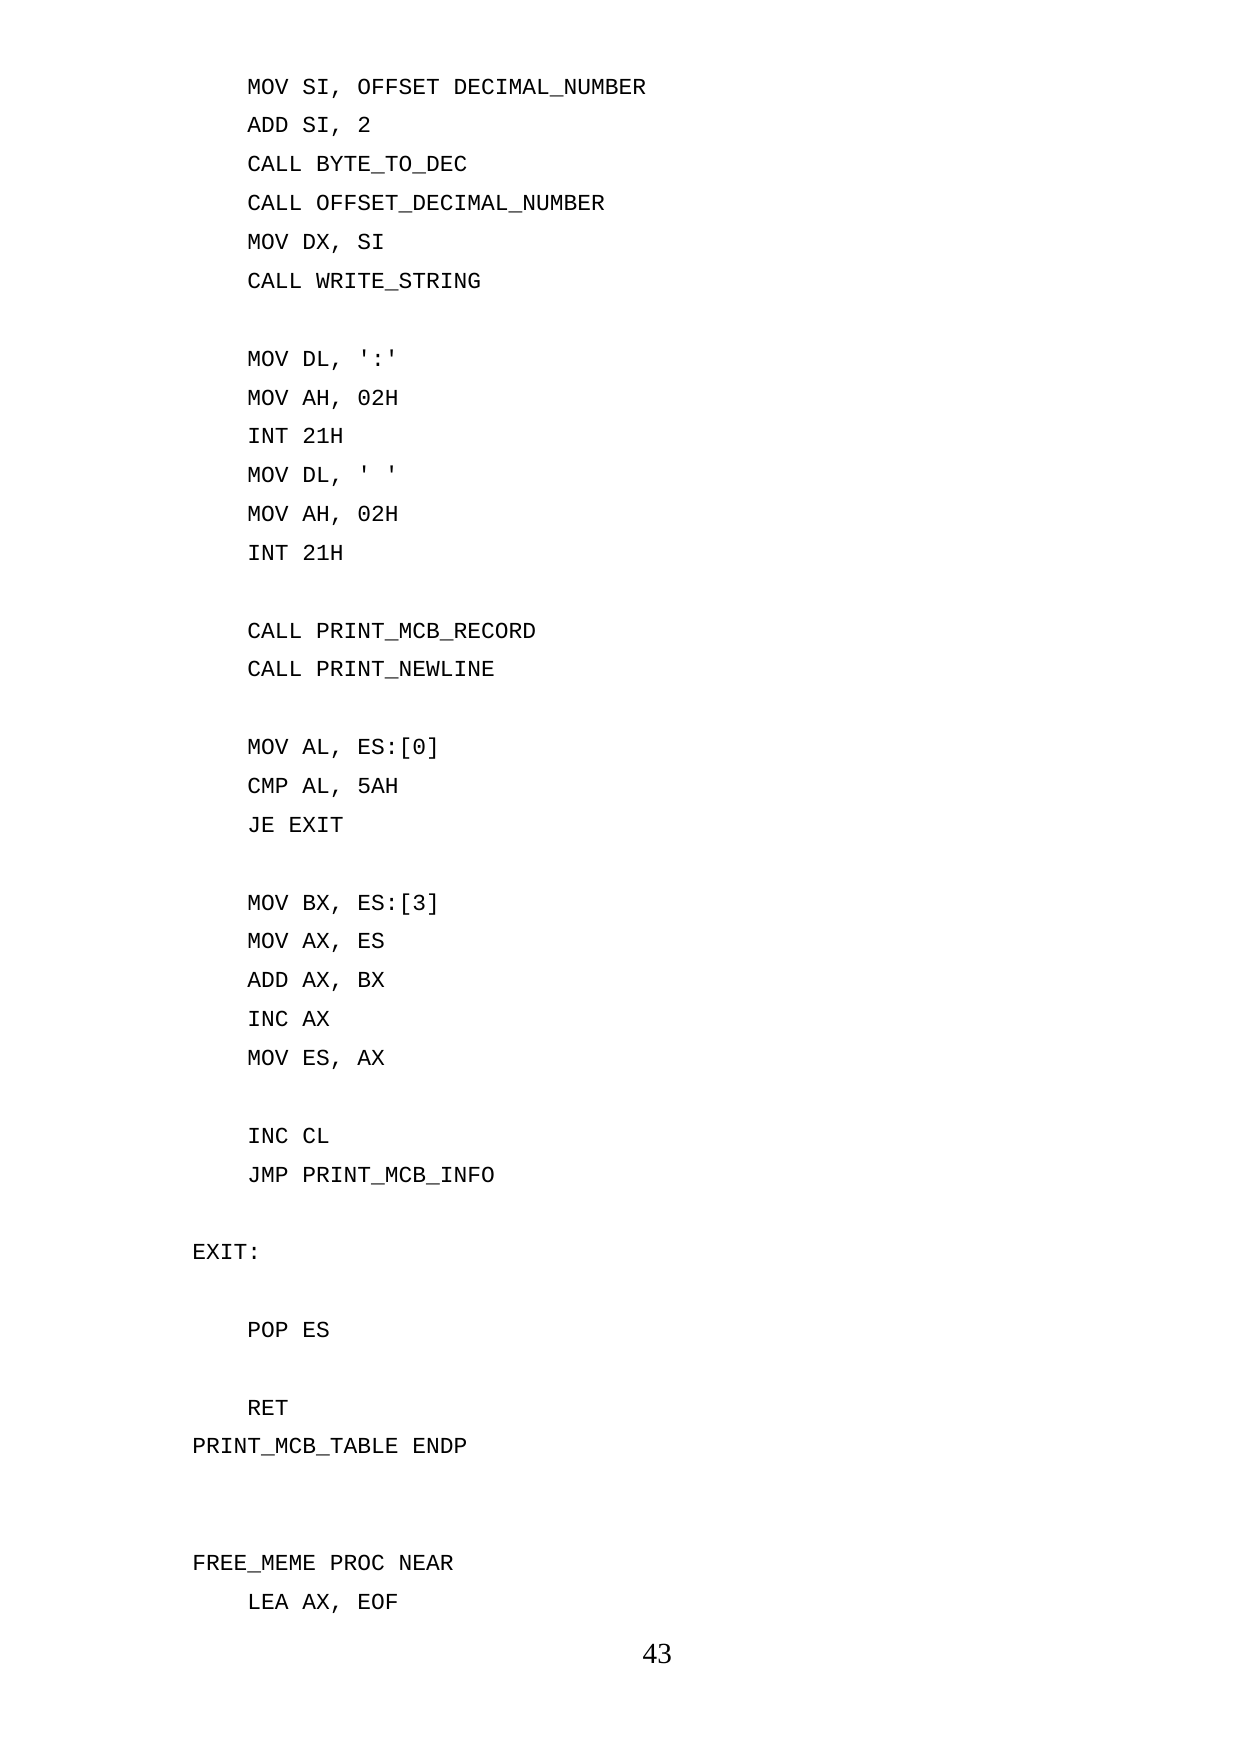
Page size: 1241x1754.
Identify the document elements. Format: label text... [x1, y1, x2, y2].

text JMP PRINT_MCB_INFO [118, 1163, 1122, 1189]
text PRINT_MCB_TABLE ENDP [118, 1435, 1122, 1461]
text MOV DL, ':' [118, 347, 1122, 373]
text CALL WRITE_STRING [118, 269, 1122, 295]
text ADD AX, BX [118, 969, 1122, 994]
text MOV BX, ES:[3] [118, 891, 1122, 917]
text INC AX [118, 1007, 1122, 1033]
text CMP AL, 5AH [118, 774, 1122, 800]
text MOV AH, 02H [118, 386, 1122, 412]
text RET [118, 1396, 1122, 1422]
text ADD SI, 2 [118, 114, 1122, 140]
text INC CL [118, 1124, 1122, 1150]
text CALL PRINT_MCB_RECORD [118, 619, 1122, 645]
text POP ES [118, 1318, 1122, 1344]
text LEA AX, EOF [118, 1590, 1122, 1616]
text MOV ES, AX [118, 1046, 1122, 1072]
text MOV DL, ' ' [118, 463, 1122, 489]
text MOV SI, OFFSET DECIMAL_NUMBER [118, 75, 1122, 101]
text MOV DX, SI [118, 230, 1122, 256]
text JE EXIT [118, 813, 1122, 839]
text MOV AH, 02H [118, 502, 1122, 528]
text MOV AX, ES [118, 930, 1122, 956]
text INT 21H [118, 425, 1122, 451]
text CALL OFFSET_DECIMAL_NUMBER [118, 192, 1122, 217]
text CALL BYTE_TO_DEC [118, 153, 1122, 179]
text FREE_MEME PROC NEAR [118, 1551, 1122, 1577]
text MOV AL, ES:[0] [118, 736, 1122, 761]
text INT 21H [118, 541, 1122, 567]
text EXIT: [118, 1241, 1122, 1267]
text CALL PRINT_NEWLINE [118, 658, 1122, 684]
